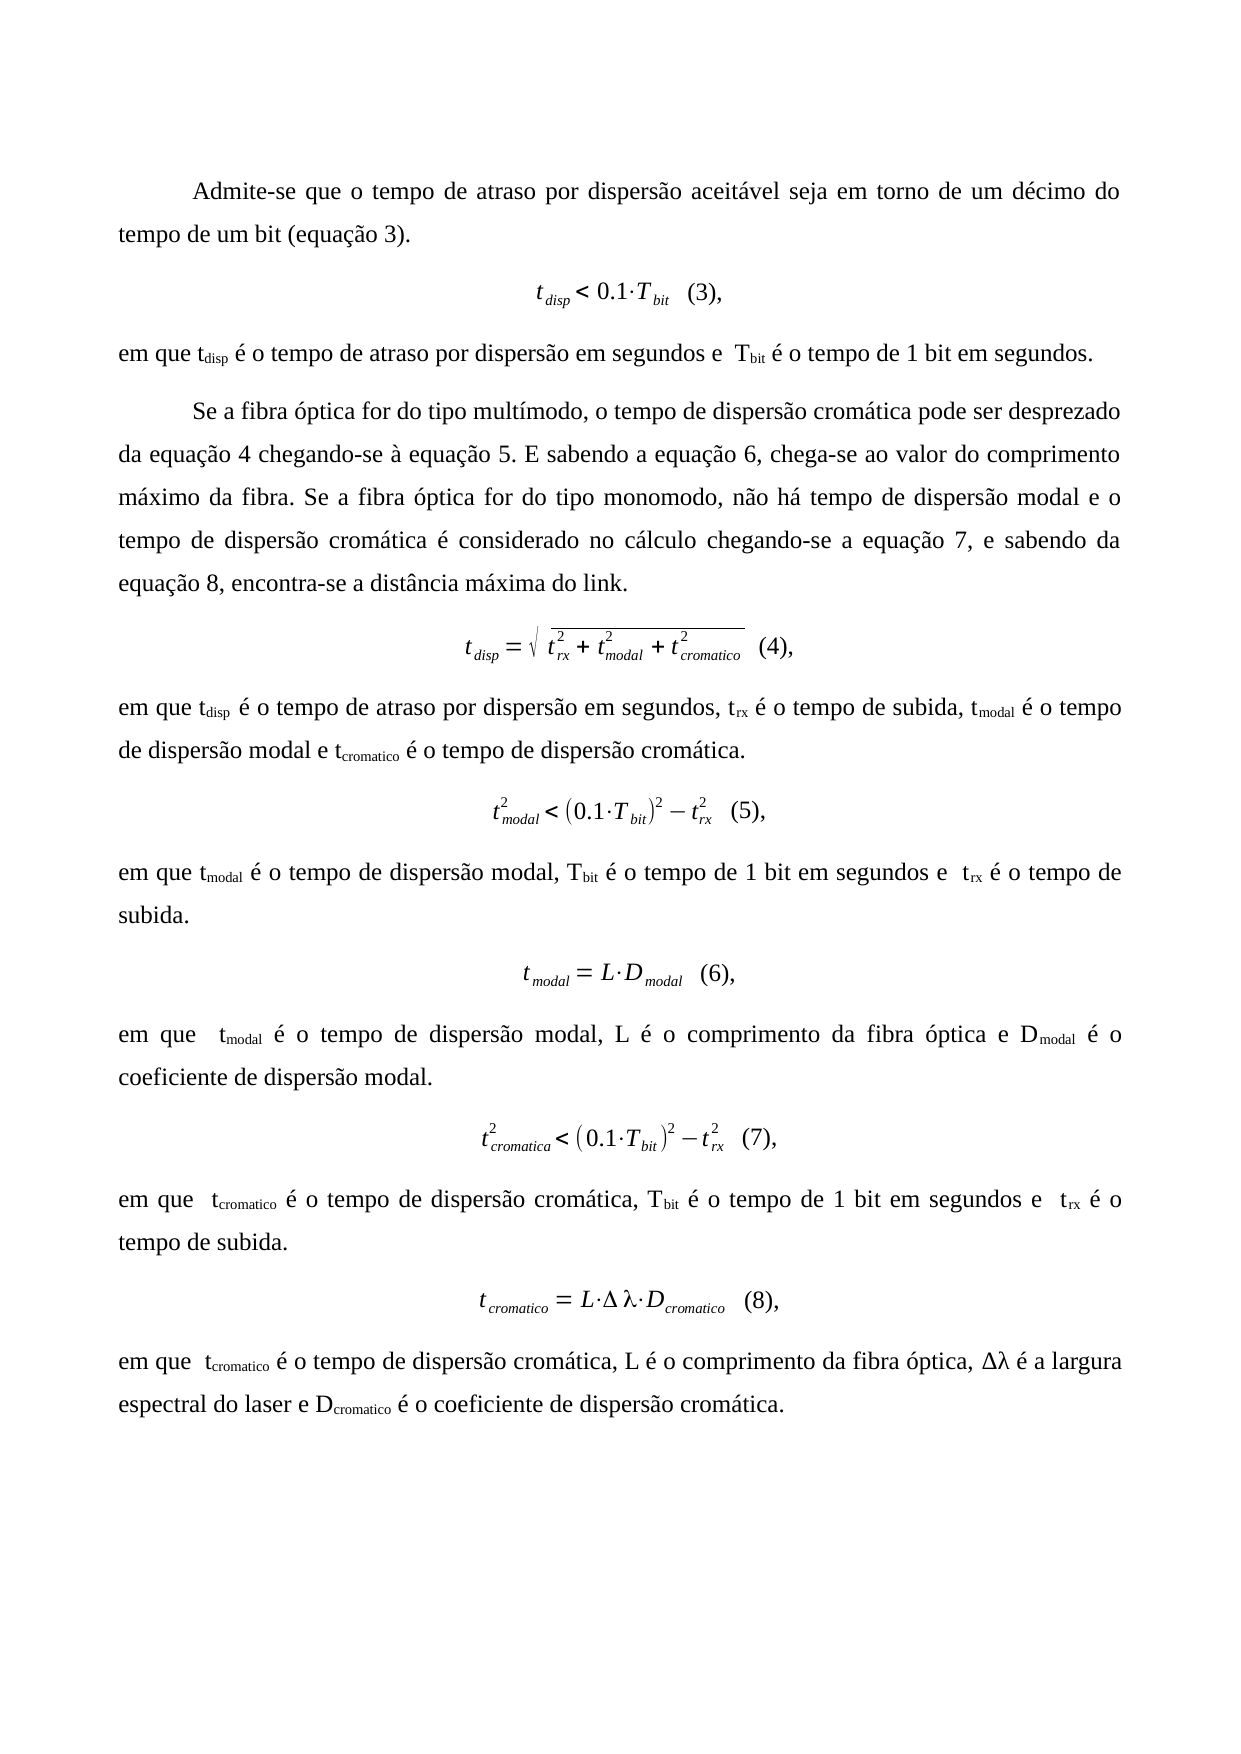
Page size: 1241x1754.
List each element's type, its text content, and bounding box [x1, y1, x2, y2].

text (7), [118, 1120, 1122, 1155]
text em que tcromatico é o tempo de dispersão cromática, L é o comprimento da fibra óptica, Δλ é a largura espectral do laser e Dcromatico é o coeficiente de dispersão cromática. [118, 1346, 1122, 1418]
text em que tdisp é o tempo de atraso por dispersão em segundos e Tbit é o tempo de 1 bit em segundos. [118, 338, 1122, 367]
text (5), [118, 793, 1122, 828]
text em que tmodal é o tempo de dispersão modal, L é o comprimento da fibra óptica e Dmodal é o coeficiente de dispersão modal. [118, 1019, 1122, 1091]
text Se a fibra óptica for do tipo multímodo, o tempo de dispersão cromática pode ser desprezado da equação 4 chegando-se à equação 5. E sabendo a equação 6, chega-se ao valor do comprimento máximo da fibra. Se a fibra óptica for do tipo monomodo, não há tempo de dispersão modal e o tempo de dispersão cromática é considerado no cálculo chegando-se a equação 7, e sabendo da equação 8, encontra-se a distância máxima do link. [118, 396, 1122, 597]
text em que tdisp é o tempo de atraso por dispersão em segundos, trx é o tempo de subida, tmodal é o tempo de dispersão modal e tcromatico é o tempo de dispersão cromática. [118, 692, 1122, 764]
text em que tmodal é o tempo de dispersão modal, Tbit é o tempo de 1 bit em segundos e trx é o tempo de subida. [118, 857, 1122, 929]
text (4), [118, 626, 1122, 663]
text Admite-se que o tempo de atraso por dispersão aceitável seja em torno de um décimo do tempo de um bit (equação 3). [118, 176, 1122, 248]
text (6), [118, 958, 1122, 990]
text (3), [118, 277, 1122, 309]
text em que tcromatico é o tempo de dispersão cromática, Tbit é o tempo de 1 bit em segundos e trx é o tempo de subida. [118, 1184, 1122, 1256]
text (8), [118, 1285, 1122, 1317]
